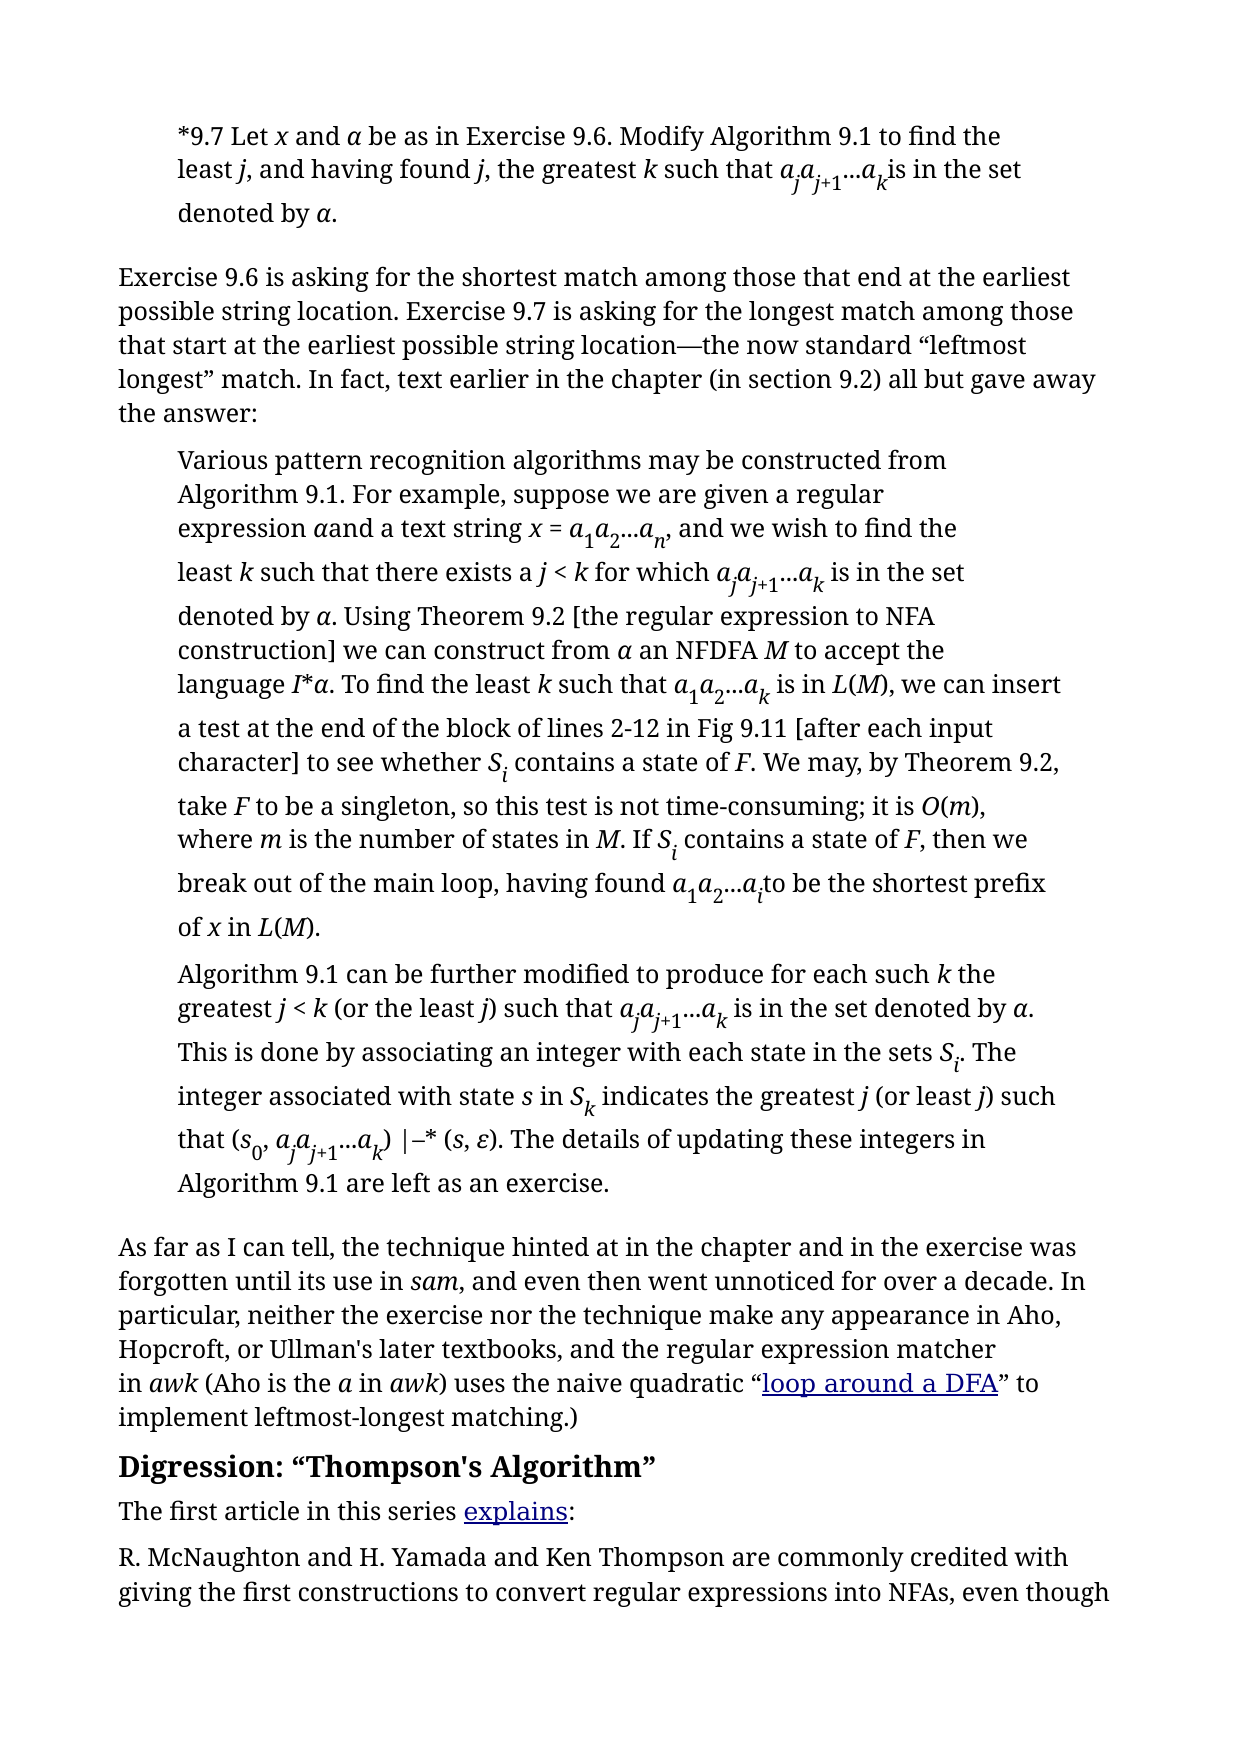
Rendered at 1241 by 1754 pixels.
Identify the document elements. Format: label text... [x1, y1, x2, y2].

text Various pattern recognition algorithms may be constructed from Algorithm 9.1. For example, suppose we are given a regular expression αand a text string x = a1a2...an, and we wish to find the least k such that there exists a j < k for which ajaj+1...ak is in the set denoted by α. Using Theorem 9.2 [the regular expression to NFA construction] we can construct from α an NFDFA M to accept the language I*α. To find the least k such that a1a2...ak is in L(M), we can insert a test at the end of the block of lines 2-12 in Fig 9.11 [after each input character] to see whether Si contains a state of F. We may, by Theorem 9.2, take F to be a singleton, so this test is not time-consuming; it is O(m), where m is the number of states in M. If Si contains a state of F, then we break out of the main loop, having found a1a2...aito be the shortest prefix of x in L(M). [177, 442, 1063, 944]
text R. McNaughton and H. Yamada and Ken Thompson are commonly credited with giving the first constructions to convert regular expressions into NFAs, even though [118, 1540, 1122, 1608]
text The first article in this series explains: [118, 1493, 1122, 1528]
subtitle Digression: “Thompson's Algorithm” [118, 1446, 1122, 1486]
text Exercise 9.6 is asking for the shortest match among those that end at the earliest possible string location. Exercise 9.7 is asking for the longest match among those that start at the earliest possible string location—the now standard “leftmost longest” match. In fact, text earlier in the chapter (in section 9.2) all but gave away the answer: [118, 259, 1122, 430]
text Algorithm 9.1 can be further modified to produce for each such k the greatest j < k (or the least j) such that ajaj+1...ak is in the set denoted by α. This is done by associating an integer with each state in the sets Si. The integer associated with state s in Sk indicates the greatest j (or least j) such that (s0, ajaj+1...ak) |–* (s, ε). The details of updating these integers in Algorithm 9.1 are left as an exercise. [177, 956, 1063, 1200]
text *9.7 Let x and α be as in Exercise 9.6. Modify Algorithm 9.1 to find the least j, and having found j, the greatest k such that ajaj+1...akis in the set denoted by α. [177, 118, 1063, 230]
text As far as I can tell, the technique hinted at in the chapter and in the exercise was forgotten until its use in sam, and even then went unnoticed for over a decade. In particular, neither the exercise nor the technique make any appearance in Aho, Hopcroft, or Ullman's later textbooks, and the regular expression matcher in awk (Aho is the a in awk) uses the naive quadratic “loop around a DFA” to implement leftmost-longest matching.) [118, 1229, 1122, 1434]
